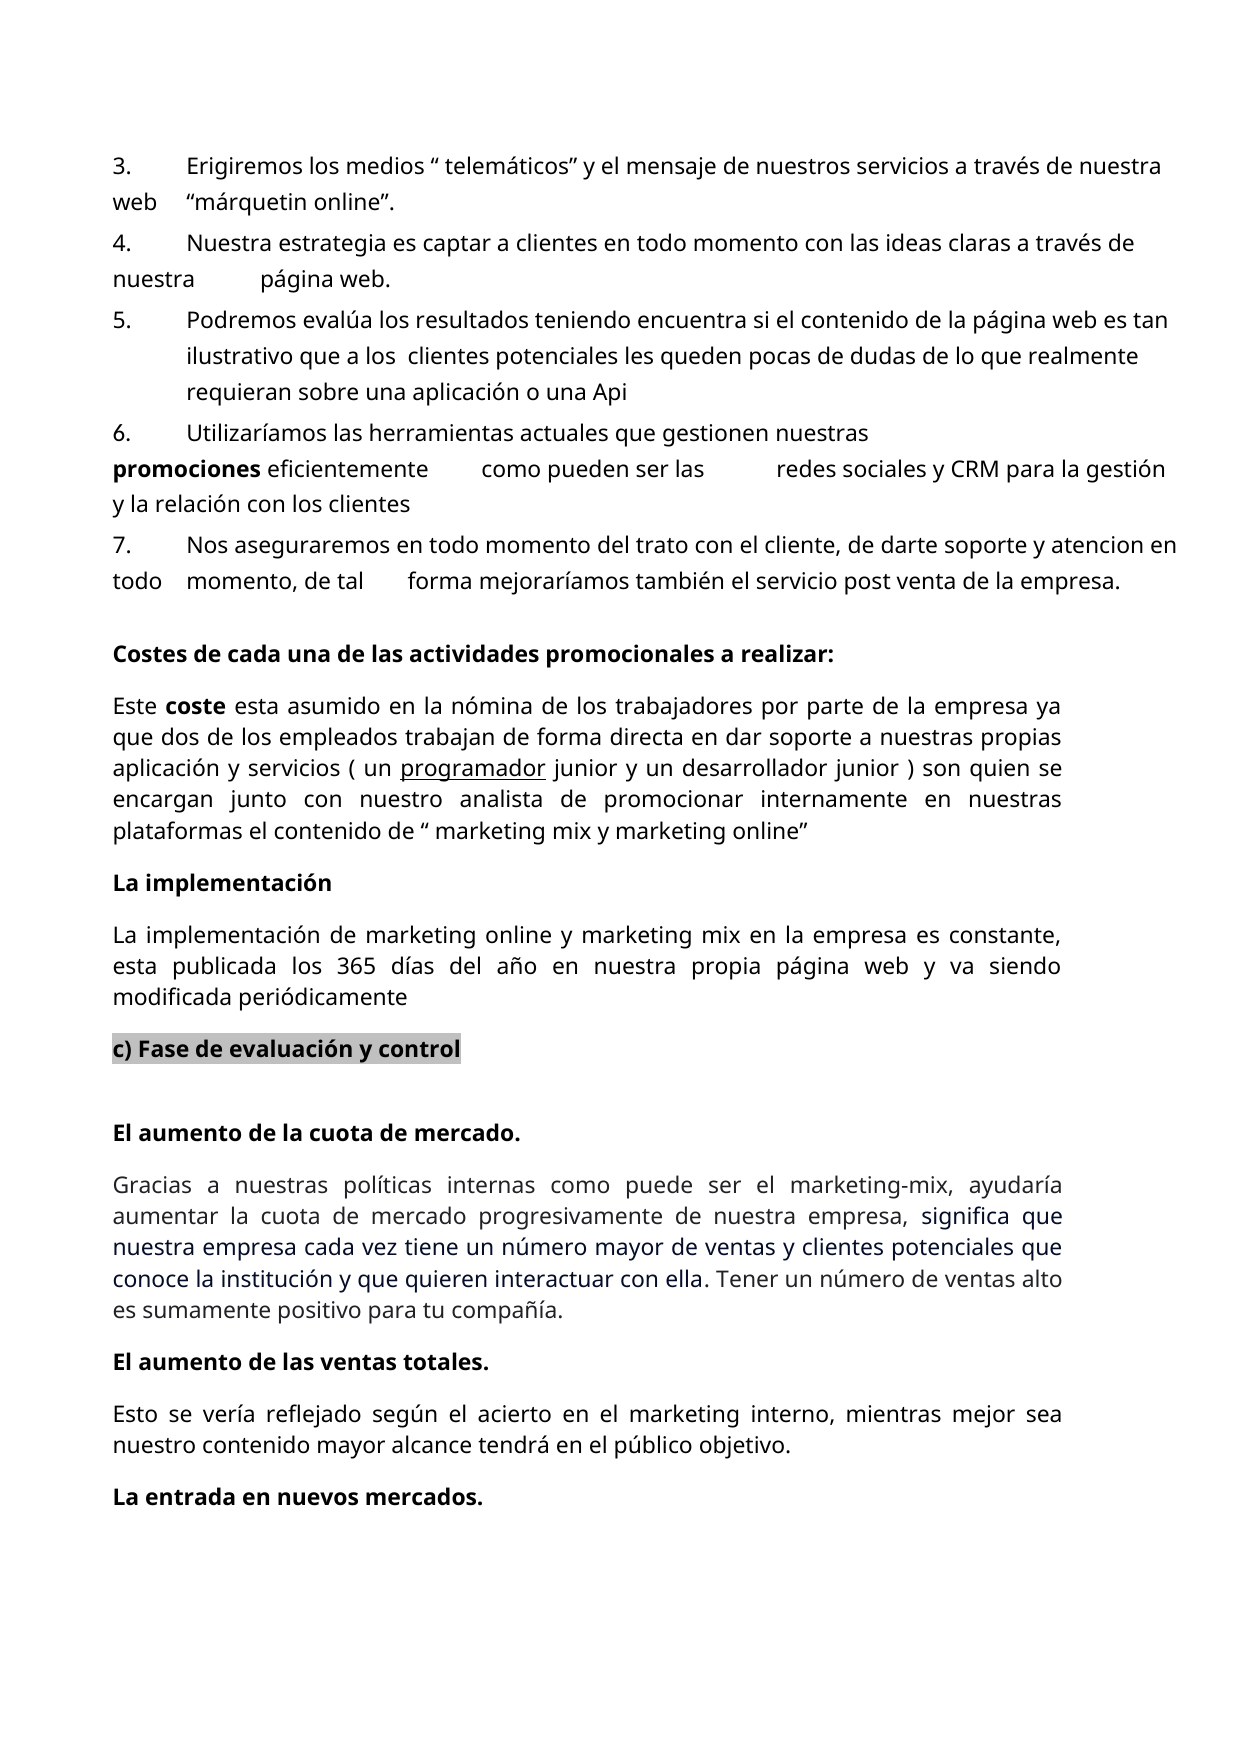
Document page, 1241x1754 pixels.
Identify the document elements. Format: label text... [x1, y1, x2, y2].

text Gracias a nuestras políticas internas como puede ser el marketing-mix, ayudaría aumentar la cuota de mercado progresivamente de nuestra empresa, significa que nuestra empresa cada vez tiene un número mayor de ventas y clientes potenciales que conoce la institución y que quieren interactuar con ella. Tener un número de ventas alto es sumamente positivo para tu compañía. [75, 1169, 1063, 1325]
list Utilizaríamos las herramientas actuales que gestionen nuestras promociones eficientemente como pueden ser las redes sociales y CRM para la gestión y la relación con los clientes [112, 417, 1181, 520]
text Costes de cada una de las actividades promocionales a realizar: [75, 637, 1063, 669]
text El aumento de las ventas totales. [75, 1346, 1063, 1377]
text La entrada en nuevos mercados. [75, 1481, 1063, 1512]
text El aumento de la cuota de mercado. [75, 1117, 1063, 1148]
text c) Fase de evaluación y control [75, 1033, 1063, 1064]
list Podremos evalúa los resultados teniendo encuentra si el contenido de la página web es tan ilustrativo que a los clientes potenciales les queden pocas de dudas de lo que realmente requieran sobre una aplicación o una Api [112, 304, 1181, 407]
text Esto se vería reflejado según el acierto en el marketing interno, mientras mejor sea nuestro contenido mayor alcance tendrá en el público objetivo. [75, 1398, 1063, 1460]
list Nuestra estrategia es captar a clientes en todo momento con las ideas claras a través de nuestra página web. [112, 227, 1181, 294]
list Erigiremos los medios “ telemáticos” y el mensaje de nuestros servicios a través de nuestra web “márquetin online”. [112, 150, 1181, 217]
list Nos aseguraremos en todo momento del trato con el cliente, de darte soporte y atencion en todo momento, de tal forma mejoraríamos también el servicio post venta de la empresa. [112, 529, 1181, 597]
text La implementación de marketing online y marketing mix en la empresa es constante, esta publicada los 365 días del año en nuestra propia página web y va siendo modificada periódicamente [75, 919, 1063, 1012]
text La implementación [75, 867, 1063, 898]
text Este coste esta asumido en la nómina de los trabajadores por parte de la empresa ya que dos de los empleados trabajan de forma directa en dar soporte a nuestras propias aplicación y servicios ( un programador junior y un desarrollador junior ) son quien se encargan junto con nuestro analista de promocionar internamente en nuestras plataformas el contenido de “ marketing mix y marketing online” [75, 689, 1063, 846]
